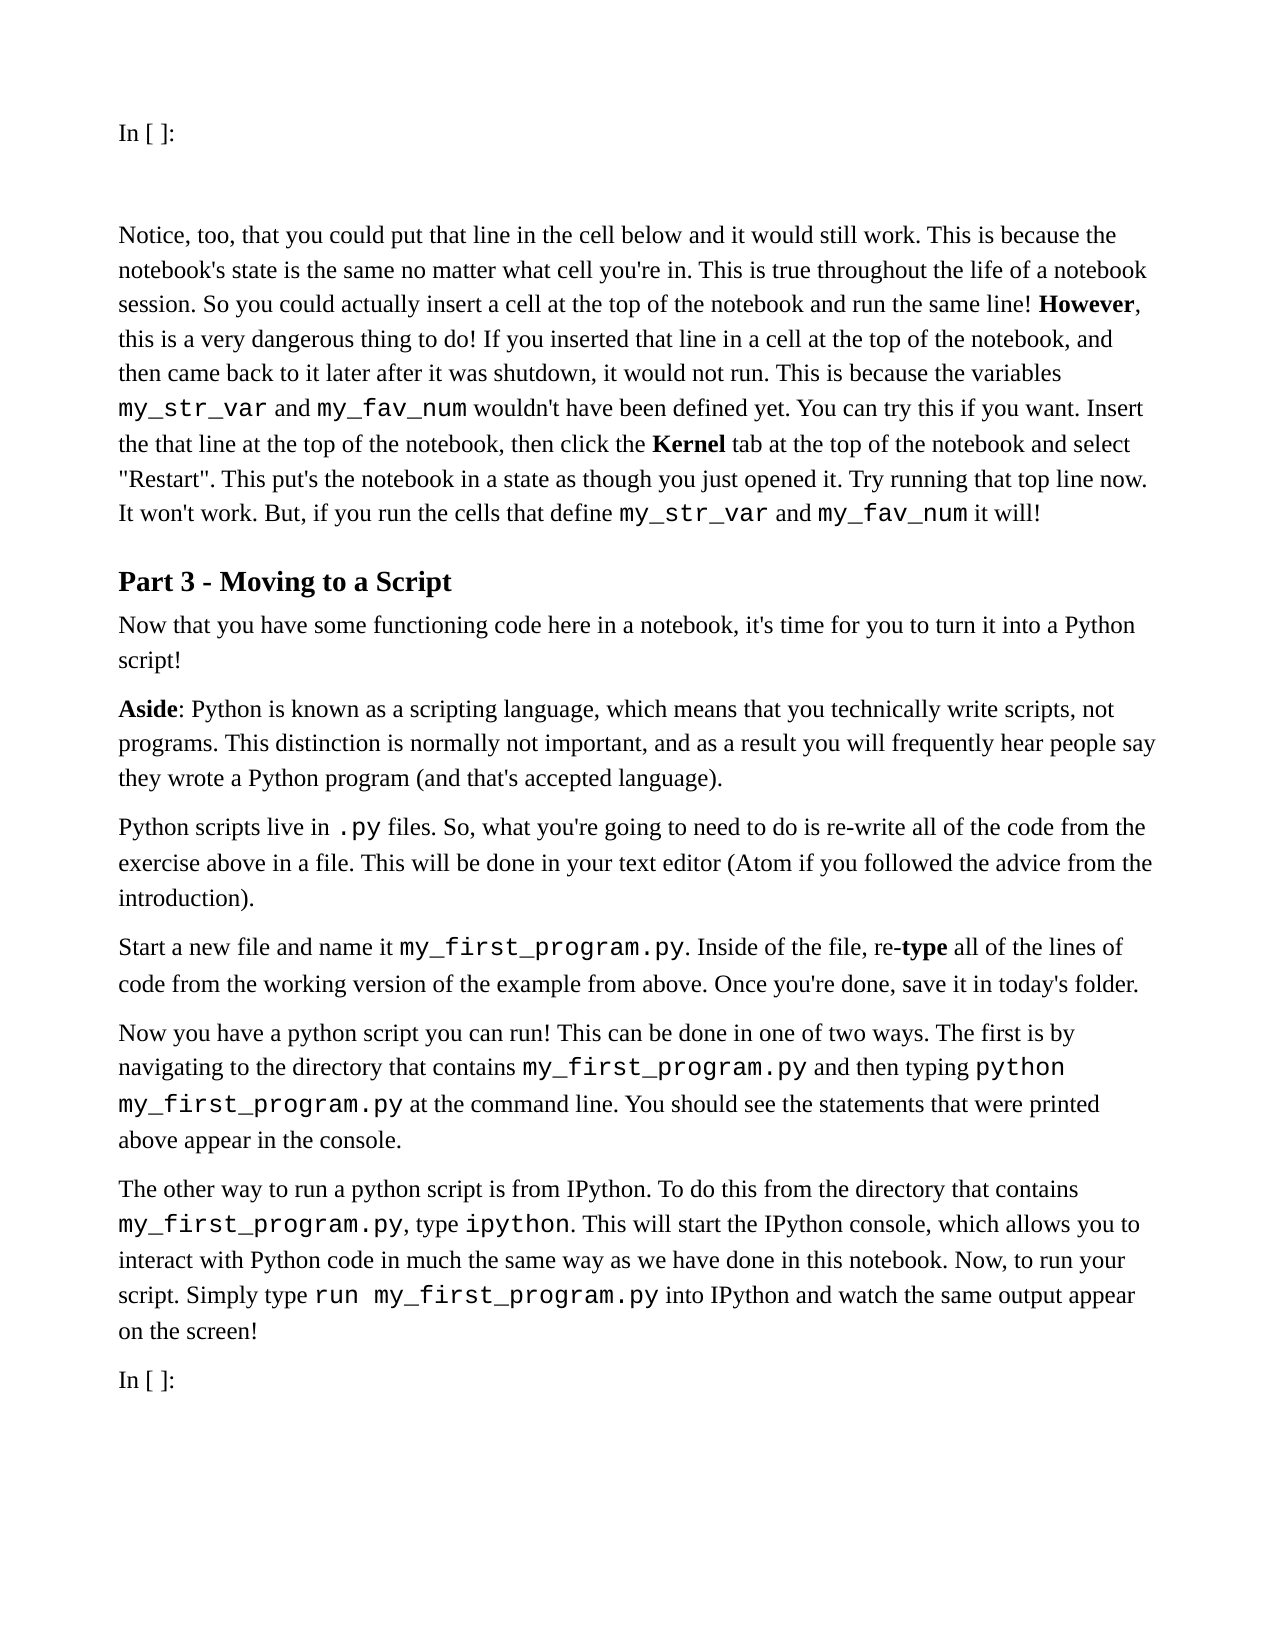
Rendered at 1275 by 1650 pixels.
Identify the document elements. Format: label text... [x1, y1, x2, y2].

text In [ ]: [118, 1366, 1157, 1394]
subtitle Part 3 - Moving to a Script [118, 564, 1157, 598]
text Now that you have some functioning code here in a notebook, it's time for you to turn it into a Python script! [118, 610, 1157, 674]
text The other way to run a python script is from IPython. To do this from the directory that contains my_first_program.py, type ipython. This will start the IPython console, which allows you to interact with Python code in much the same way as we have done in this notebook. Now, to run your script. Simply type run my_first_program.py into IPython and watch the same output appear on the screen! [118, 1174, 1157, 1345]
text Now you have a python script you can run! This can be done in one of two ways. The first is by navigating to the directory that contains my_first_program.py and then typing python my_first_program.py at the command line. You should see the statements that were printed above appear in the console. [118, 1018, 1157, 1154]
text Aside: Python is known as a scripting language, which means that you technically write scripts, not programs. This distinction is normally not important, and as a result you will frequently hear people say they wrote a Python program (and that's accepted language). [118, 694, 1157, 792]
text Python scripts live in .py files. So, what you're going to need to do is re-write all of the code from the exercise above in a file. This will be done in your text editor (Atom if you followed the advice from the introduction). [118, 812, 1157, 912]
text Start a new file and name it my_first_program.py. Inside of the file, re-type all of the lines of code from the working version of the example from above. Once you're done, save it in today's folder. [118, 932, 1157, 997]
text Notice, too, that you could put that line in the cell below and it would still work. This is because the notebook's state is the same no matter what cell you're in. This is true throughout the life of a notebook session. So you could actually insert a cell at the top of the notebook and run the same line! However, this is a very dangerous thing to do! If you inserted that line in a cell at the top of the notebook, and then came back to it later after it was shutdown, it would not run. This is because the variables my_str_var and my_fav_num wouldn't have been defined yet. You can try this if you want. Insert the that line at the top of the notebook, then click the Kernel tab at the top of the notebook and select "Restart". This put's the notebook in a state as though you just opened it. Try running that top line now. It won't work. But, if you run the cells that define my_str_var and my_fav_num it will! [118, 220, 1157, 529]
text In [ ]: [118, 118, 1157, 147]
